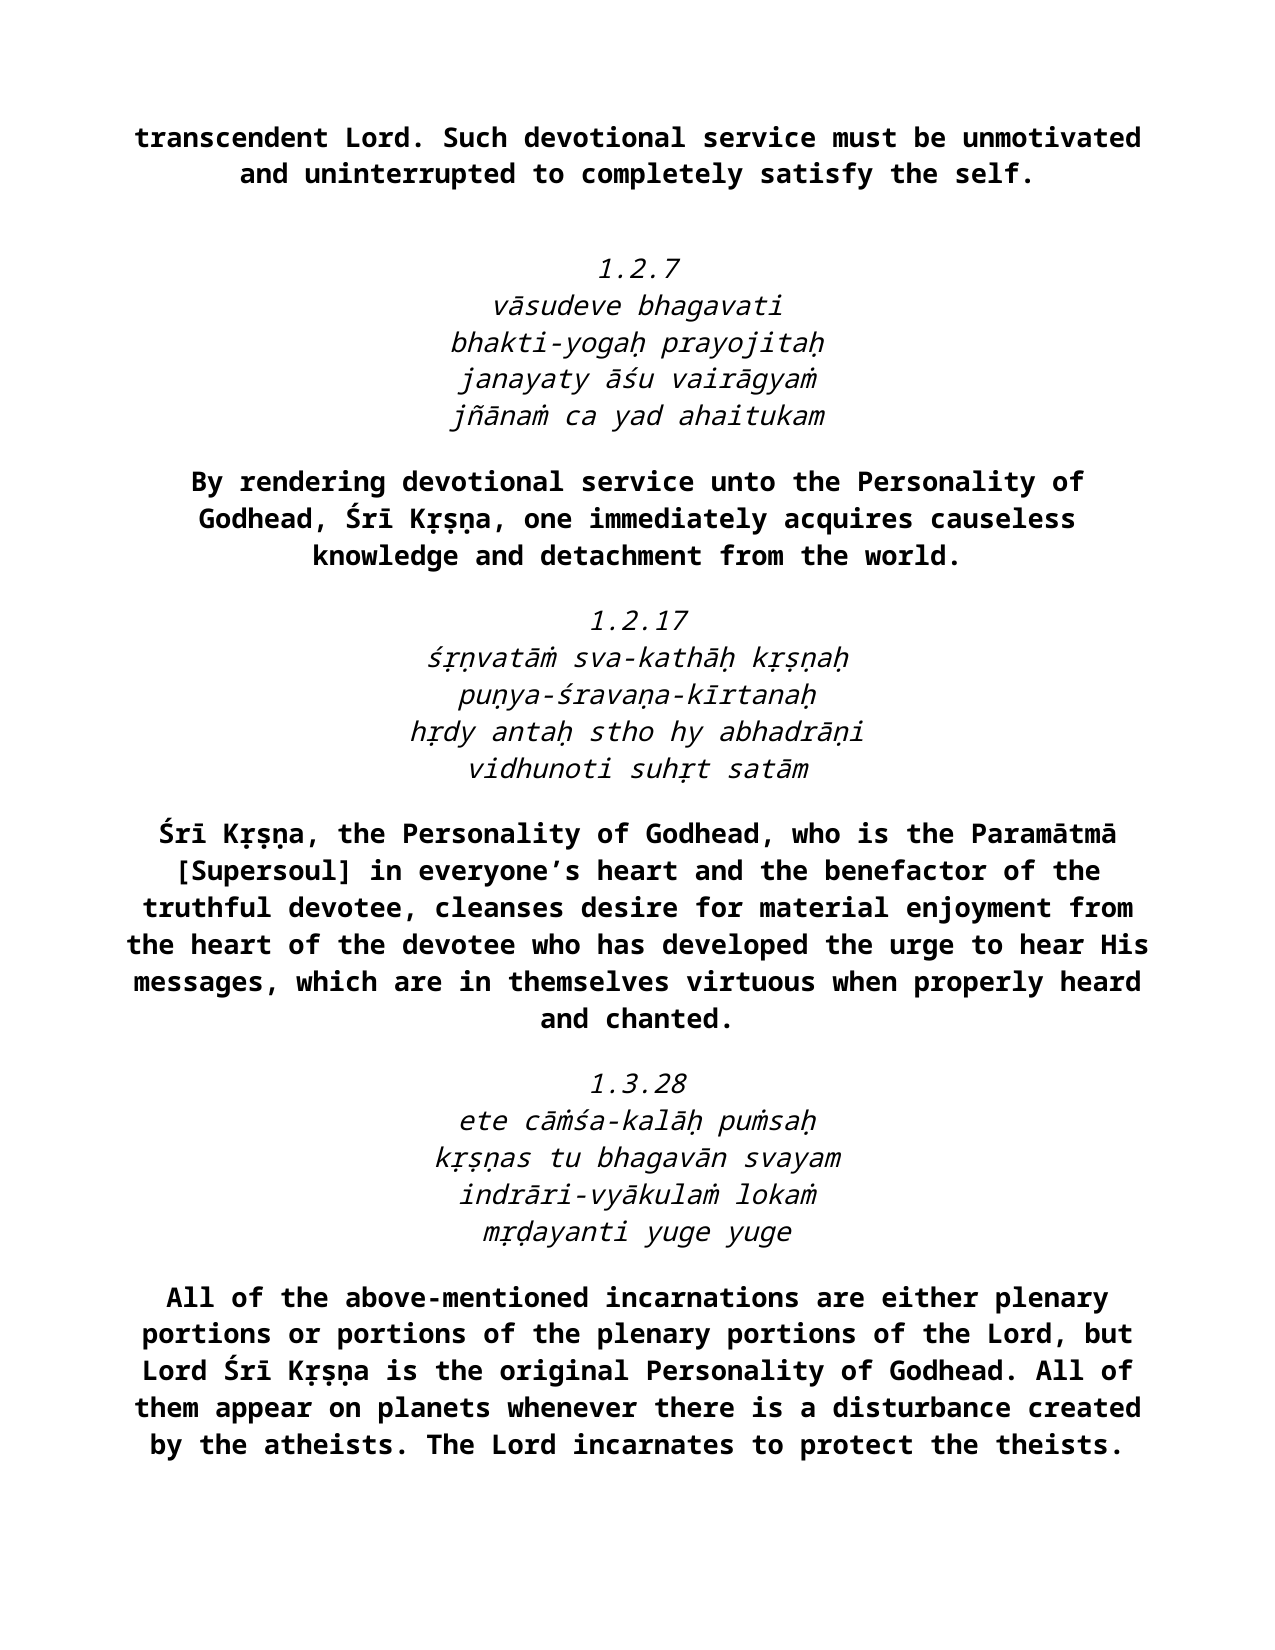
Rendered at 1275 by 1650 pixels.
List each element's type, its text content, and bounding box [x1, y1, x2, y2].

text 1.2.17 [118, 602, 1157, 639]
text vāsudeve bhagavati bhakti-yogaḥ prayojitaḥ janayaty āśu vairāgyaṁ jñānaṁ ca yad ahaitukam [118, 286, 1157, 434]
text By rendering devotional service unto the Personality of Godhead, Śrī Kṛṣṇa, one immediately acquires causeless knowledge and detachment from the world. [118, 462, 1157, 573]
text Śrī Kṛṣṇa, the Personality of Godhead, who is the Paramātmā [Supersoul] in everyone’s heart and the benefactor of the truthful devotee, cleanses desire for material enjoyment from the heart of the devotee who has developed the urge to hear His messages, which are in themselves virtuous when properly heard and chanted. [118, 815, 1157, 1036]
text 1.2.7 [118, 249, 1157, 286]
text All of the above-mentioned incarnations are either plenary portions or portions of the plenary portions of the Lord, but Lord Śrī Kṛṣṇa is the original Personality of Godhead. All of them appear on planets whenever there is a disturbance created by the atheists. The Lord incarnates to protect the theists. [118, 1278, 1157, 1462]
text śṛṇvatāṁ sva-kathāḥ kṛṣṇaḥ puṇya-śravaṇa-kīrtanaḥ hṛdy antaḥ stho hy abhadrāṇi vidhunoti suhṛt satām [118, 639, 1157, 786]
text 1.3.28 [118, 1065, 1157, 1102]
text ete cāṁśa-kalāḥ puṁsaḥ kṛṣṇas tu bhagavān svayam indrāri-vyākulaṁ lokaṁ mṛḍayanti yuge yuge [118, 1102, 1157, 1249]
text transcendent Lord. Such devotional service must be unmotivated and uninterrupted to completely satisfy the self. [118, 118, 1157, 192]
